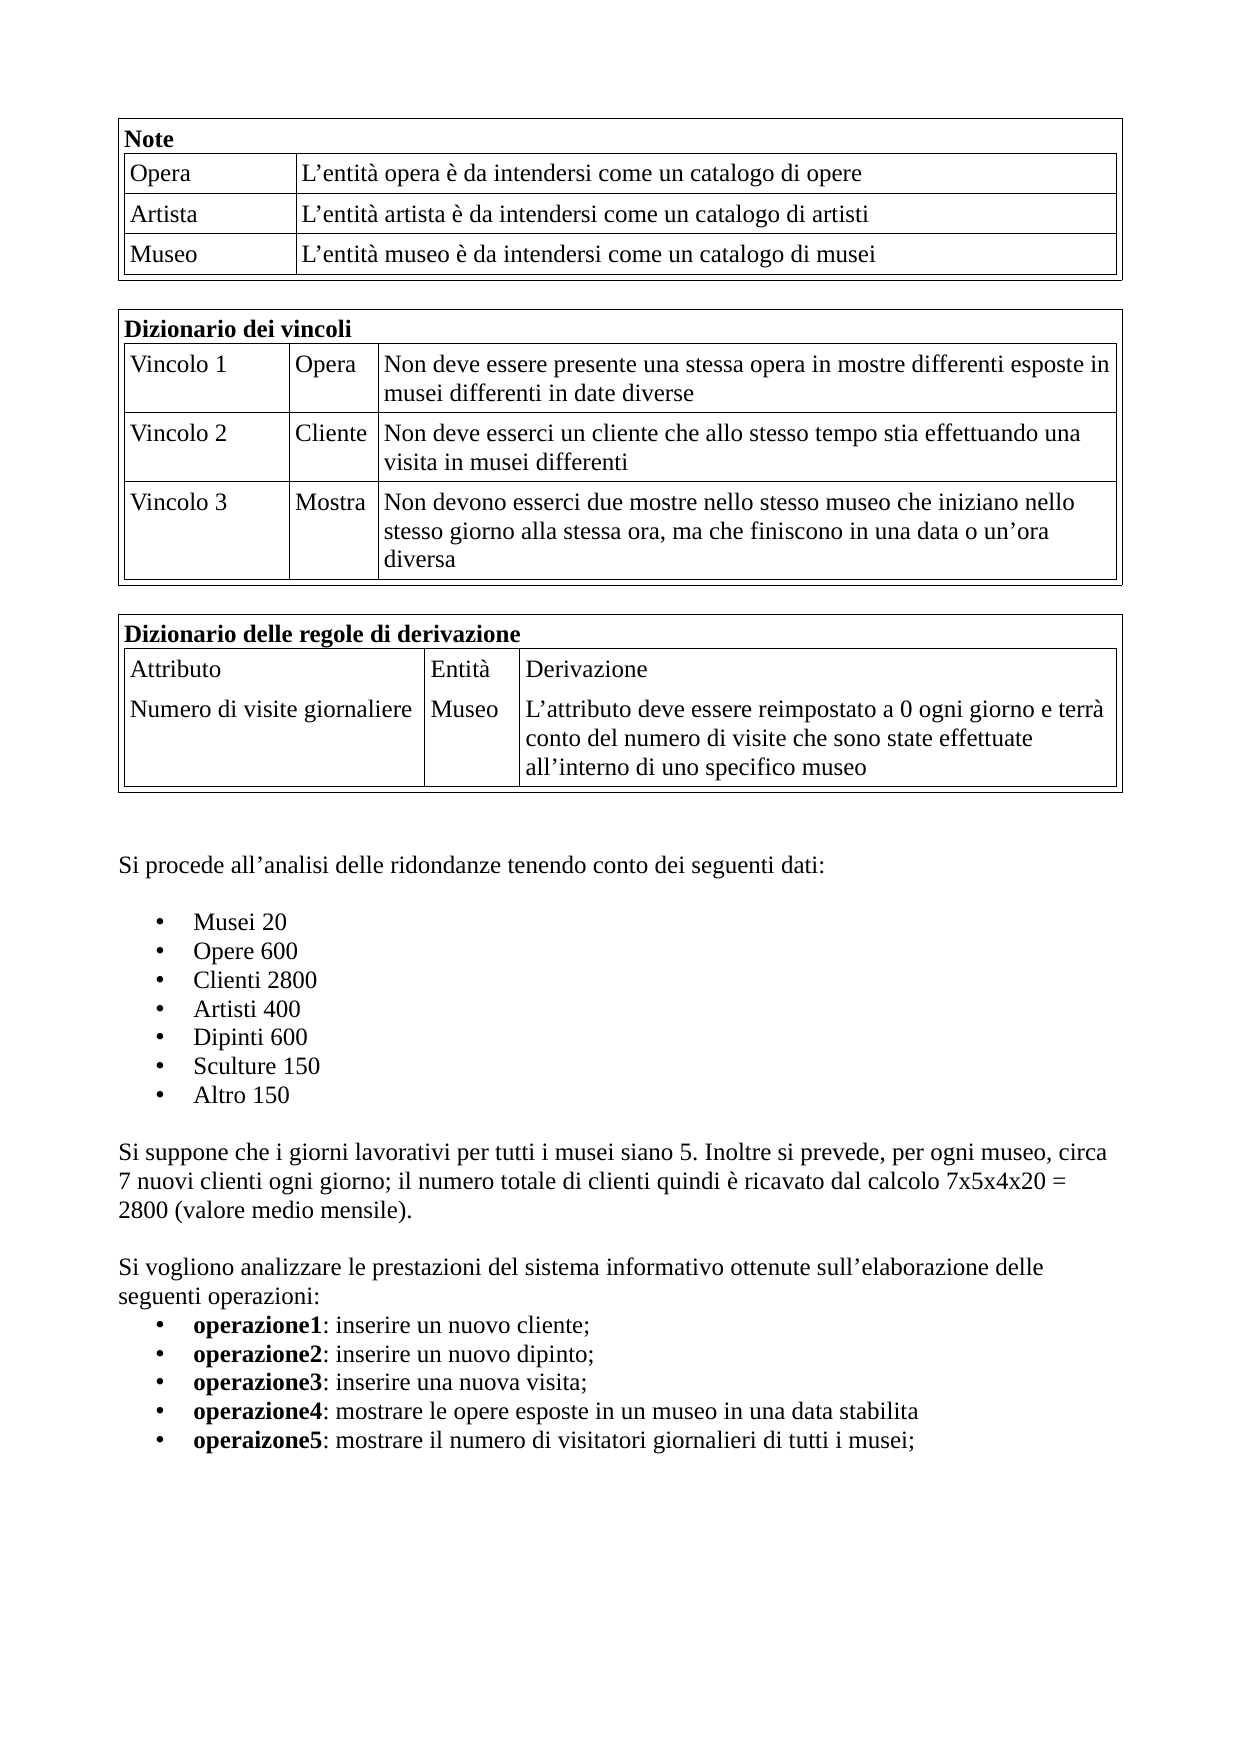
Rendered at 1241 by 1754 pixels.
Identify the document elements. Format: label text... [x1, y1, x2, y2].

list Opere 600 [156, 936, 1122, 965]
table_cell L’entità museo è da intendersi come un catalogo di musei [297, 234, 1116, 274]
list operazione1: inserire un nuovo cliente; [156, 1310, 1122, 1339]
table_header Derivazione [520, 649, 1116, 689]
list Dipinti 600 [156, 1022, 1122, 1051]
table_header Attributo [125, 649, 424, 689]
table_header Dizionario dei vincoli [119, 310, 1122, 585]
list Artisti 400 [156, 994, 1122, 1022]
table_cell L’attributo deve essere reimpostato a 0 ogni giorno e terrà conto del numero di visite che sono state effettuate all’interno di uno specifico museo [520, 689, 1116, 786]
list Clienti 2800 [156, 965, 1122, 994]
table_cell Numero di visite giornaliere [125, 689, 424, 786]
table_cell Non devono esserci due mostre nello stesso museo che iniziano nello stesso giorno alla stessa ora, ma che finiscono in una data o un’ora diversa [379, 482, 1116, 579]
list Sculture 150 [156, 1051, 1122, 1080]
table_cell Mostra [290, 482, 378, 579]
list Altro 150 [156, 1080, 1122, 1109]
list operazione3: inserire una nuova visita; [156, 1367, 1122, 1396]
table_header Note [119, 119, 1122, 279]
table_cell Cliente [290, 413, 378, 481]
table_header Non deve essere presente una stessa opera in mostre differenti esposte in musei differenti in date diverse [379, 344, 1116, 412]
table_header Dizionario delle regole di derivazione [119, 615, 1122, 792]
list operaizone5: mostrare il numero di visitatori giornalieri di tutti i musei; [156, 1425, 1122, 1454]
table_header Entità [425, 649, 519, 689]
table_header Opera [290, 344, 378, 412]
table_cell L’entità artista è da intendersi come un catalogo di artisti [297, 194, 1116, 233]
table_cell Vincolo 3 [125, 482, 289, 579]
table_cell Museo [125, 234, 296, 274]
table_cell Museo [425, 689, 519, 786]
text Si vogliono analizzare le prestazioni del sistema informativo ottenute sull’elaborazione delle seguenti operazioni: [118, 1252, 1122, 1310]
table_header L’entità opera è da intendersi come un catalogo di opere [297, 154, 1116, 193]
table_cell Non deve esserci un cliente che allo stesso tempo stia effettuando una visita in musei differenti [379, 413, 1116, 481]
text Si procede all’analisi delle ridondanze tenendo conto dei seguenti dati: [118, 850, 1122, 879]
table_header Opera [125, 154, 296, 193]
list operazione4: mostrare le opere esposte in un museo in una data stabilita [156, 1396, 1122, 1425]
text Si suppone che i giorni lavorativi per tutti i musei siano 5. Inoltre si prevede, per ogni museo, circa 7 nuovi clienti ogni giorno; il numero totale di clienti quindi è ricavato dal calcolo 7x5x4x20 = 2800 (valore medio mensile). [118, 1137, 1122, 1224]
list Musei 20 [156, 907, 1122, 936]
list operazione2: inserire un nuovo dipinto; [156, 1339, 1122, 1367]
table_header Vincolo 1 [125, 344, 289, 412]
table_cell Artista [125, 194, 296, 233]
table_cell Vincolo 2 [125, 413, 289, 481]
